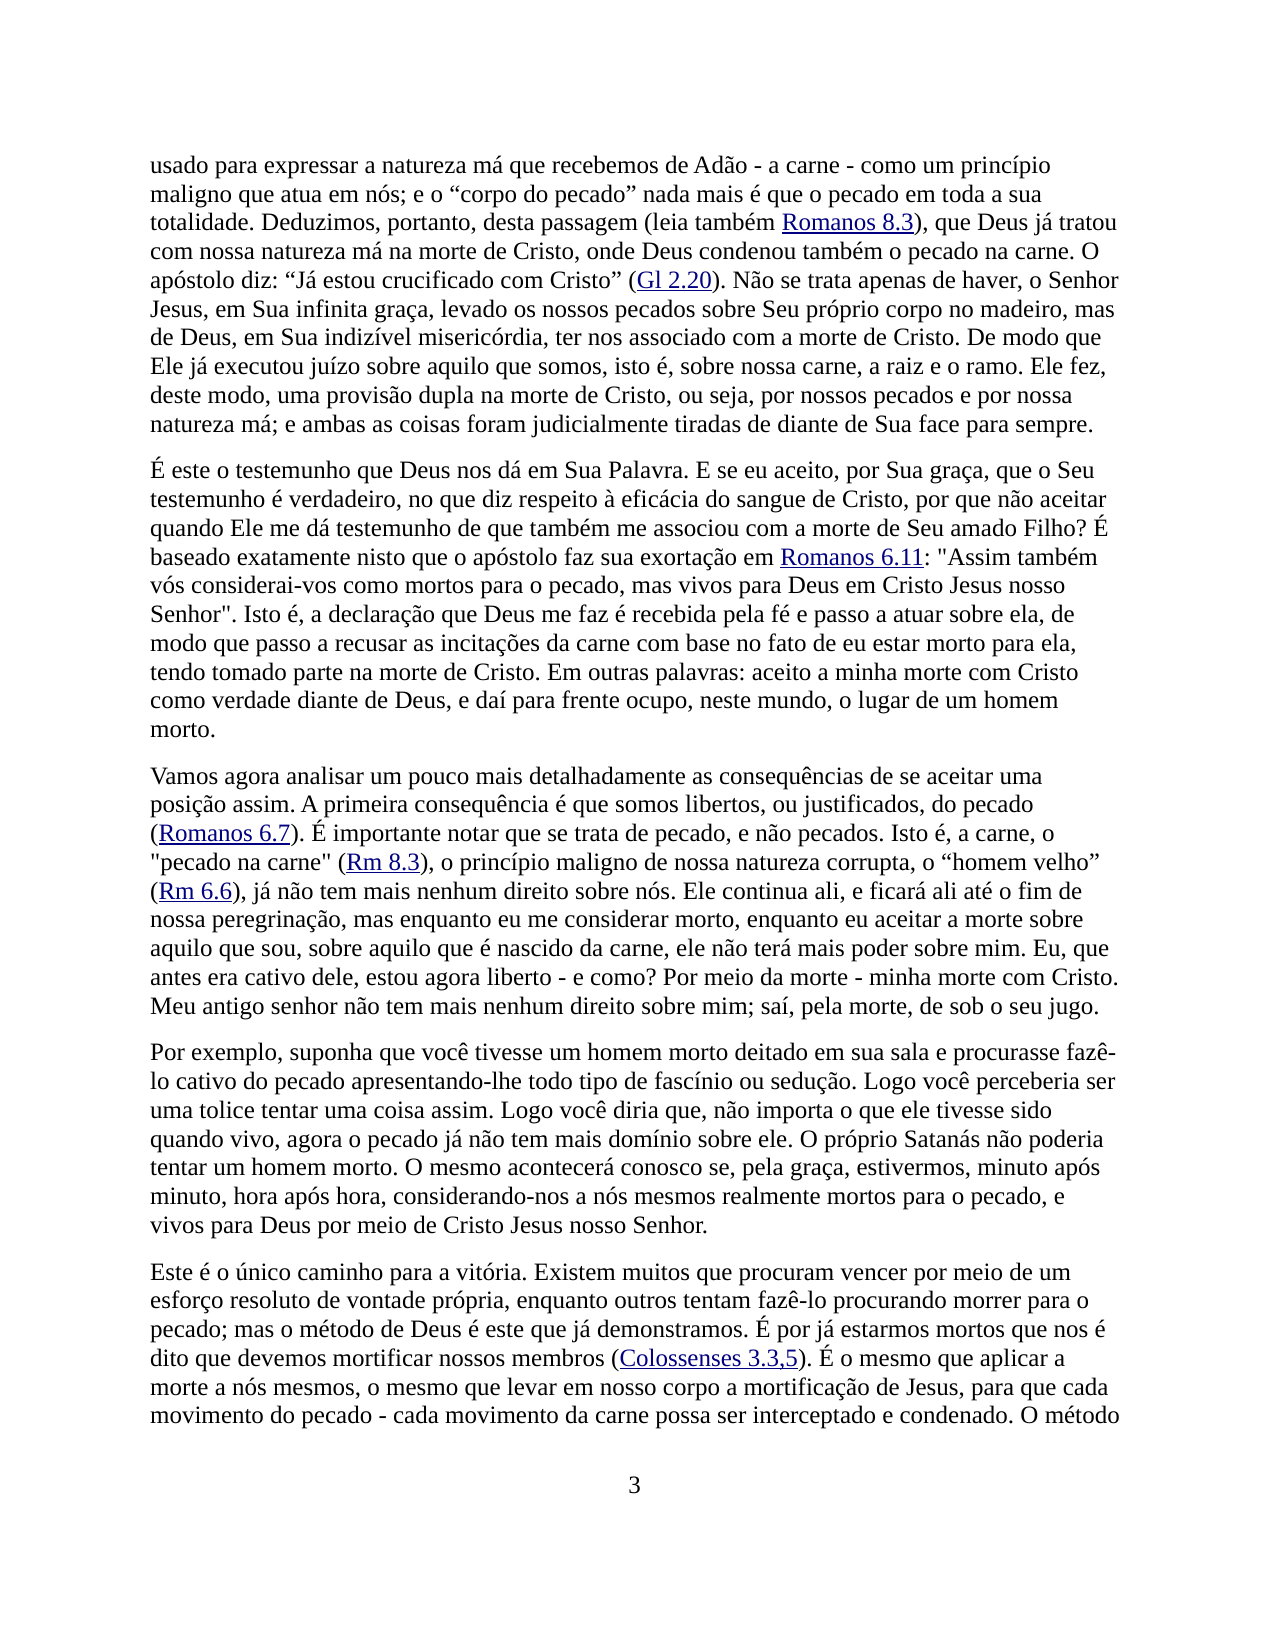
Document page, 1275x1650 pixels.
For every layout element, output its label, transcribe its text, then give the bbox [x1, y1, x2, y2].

text É este o testemunho que Deus nos dá em Sua Palavra. E se eu aceito, por Sua graça, que o Seu testemunho é verdadeiro, no que diz respeito à eficácia do sangue de Cristo, por que não aceitar quando Ele me dá testemunho de que também me associou com a morte de Seu amado Filho? É baseado exatamente nisto que o apóstolo faz sua exortação em Romanos 6.11: "Assim também vós considerai-vos como mortos para o pecado, mas vivos para Deus em Cristo Jesus nosso Senhor". Isto é, a declaração que Deus me faz é recebida pela fé e passo a atuar sobre ela, de modo que passo a recusar as incitações da carne com base no fato de eu estar morto para ela, tendo tomado parte na morte de Cristo. Em outras palavras: aceito a minha morte com Cristo como verdade diante de Deus, e daí para frente ocupo, neste mundo, o lugar de um homem morto. [150, 455, 1125, 743]
text Vamos agora analisar um pouco mais detalhadamente as consequências de se aceitar uma posição assim. A primeira consequência é que somos libertos, ou justificados, do pecado (Romanos 6.7). É importante notar que se trata de pecado, e não pecados. Isto é, a carne, o "pecado na carne" (Rm 8.3), o princípio maligno de nossa natureza corrupta, o “homem velho” (Rm 6.6), já não tem mais nenhum direito sobre nós. Ele continua ali, e ficará ali até o fim de nossa peregrinação, mas enquanto eu me considerar morto, enquanto eu aceitar a morte sobre aquilo que sou, sobre aquilo que é nascido da carne, ele não terá mais poder sobre mim. Eu, que antes era cativo dele, estou agora liberto - e como? Por meio da morte - minha morte com Cristo. Meu antigo senhor não tem mais nenhum direito sobre mim; saí, pela morte, de sob o seu jugo. [150, 761, 1125, 1019]
text Por exemplo, suponha que você tivesse um homem morto deitado em sua sala e procurasse fazê-lo cativo do pecado apresentando-lhe todo tipo de fascínio ou sedução. Logo você perceberia ser uma tolice tentar uma coisa assim. Logo você diria que, não importa o que ele tivesse sido quando vivo, agora o pecado já não tem mais domínio sobre ele. O próprio Satanás não poderia tentar um homem morto. O mesmo acontecerá conosco se, pela graça, estivermos, minuto após minuto, hora após hora, considerando-nos a nós mesmos realmente mortos para o pecado, e vivos para Deus por meio de Cristo Jesus nosso Senhor. [150, 1037, 1125, 1239]
text usado para expressar a natureza má que recebemos de Adão - a carne - como um princípio maligno que atua em nós; e o “corpo do pecado” nada mais é que o pecado em toda a sua totalidade. Deduzimos, portanto, desta passagem (leia também Romanos 8.3), que Deus já tratou com nossa natureza má na morte de Cristo, onde Deus condenou também o pecado na carne. O apóstolo diz: “Já estou crucificado com Cristo” (Gl 2.20). Não se trata apenas de haver, o Senhor Jesus, em Sua infinita graça, levado os nossos pecados sobre Seu próprio corpo no madeiro, mas de Deus, em Sua indizível misericórdia, ter nos associado com a morte de Cristo. De modo que Ele já executou juízo sobre aquilo que somos, isto é, sobre nossa carne, a raiz e o ramo. Ele fez, deste modo, uma provisão dupla na morte de Cristo, ou seja, por nossos pecados e por nossa natureza má; e ambas as coisas foram judicialmente tiradas de diante de Sua face para sempre. [150, 150, 1125, 437]
text Este é o único caminho para a vitória. Existem muitos que procuram vencer por meio de um esforço resoluto de vontade própria, enquanto outros tentam fazê-lo procurando morrer para o pecado; mas o método de Deus é este que já demonstramos. É por já estarmos mortos que nos é dito que devemos mortificar nossos membros (Colossenses 3.3,5). É o mesmo que aplicar a morte a nós mesmos, o mesmo que levar em nosso corpo a mortificação de Jesus, para que cada movimento do pecado - cada movimento da carne possa ser interceptado e condenado. O método [150, 1257, 1125, 1429]
